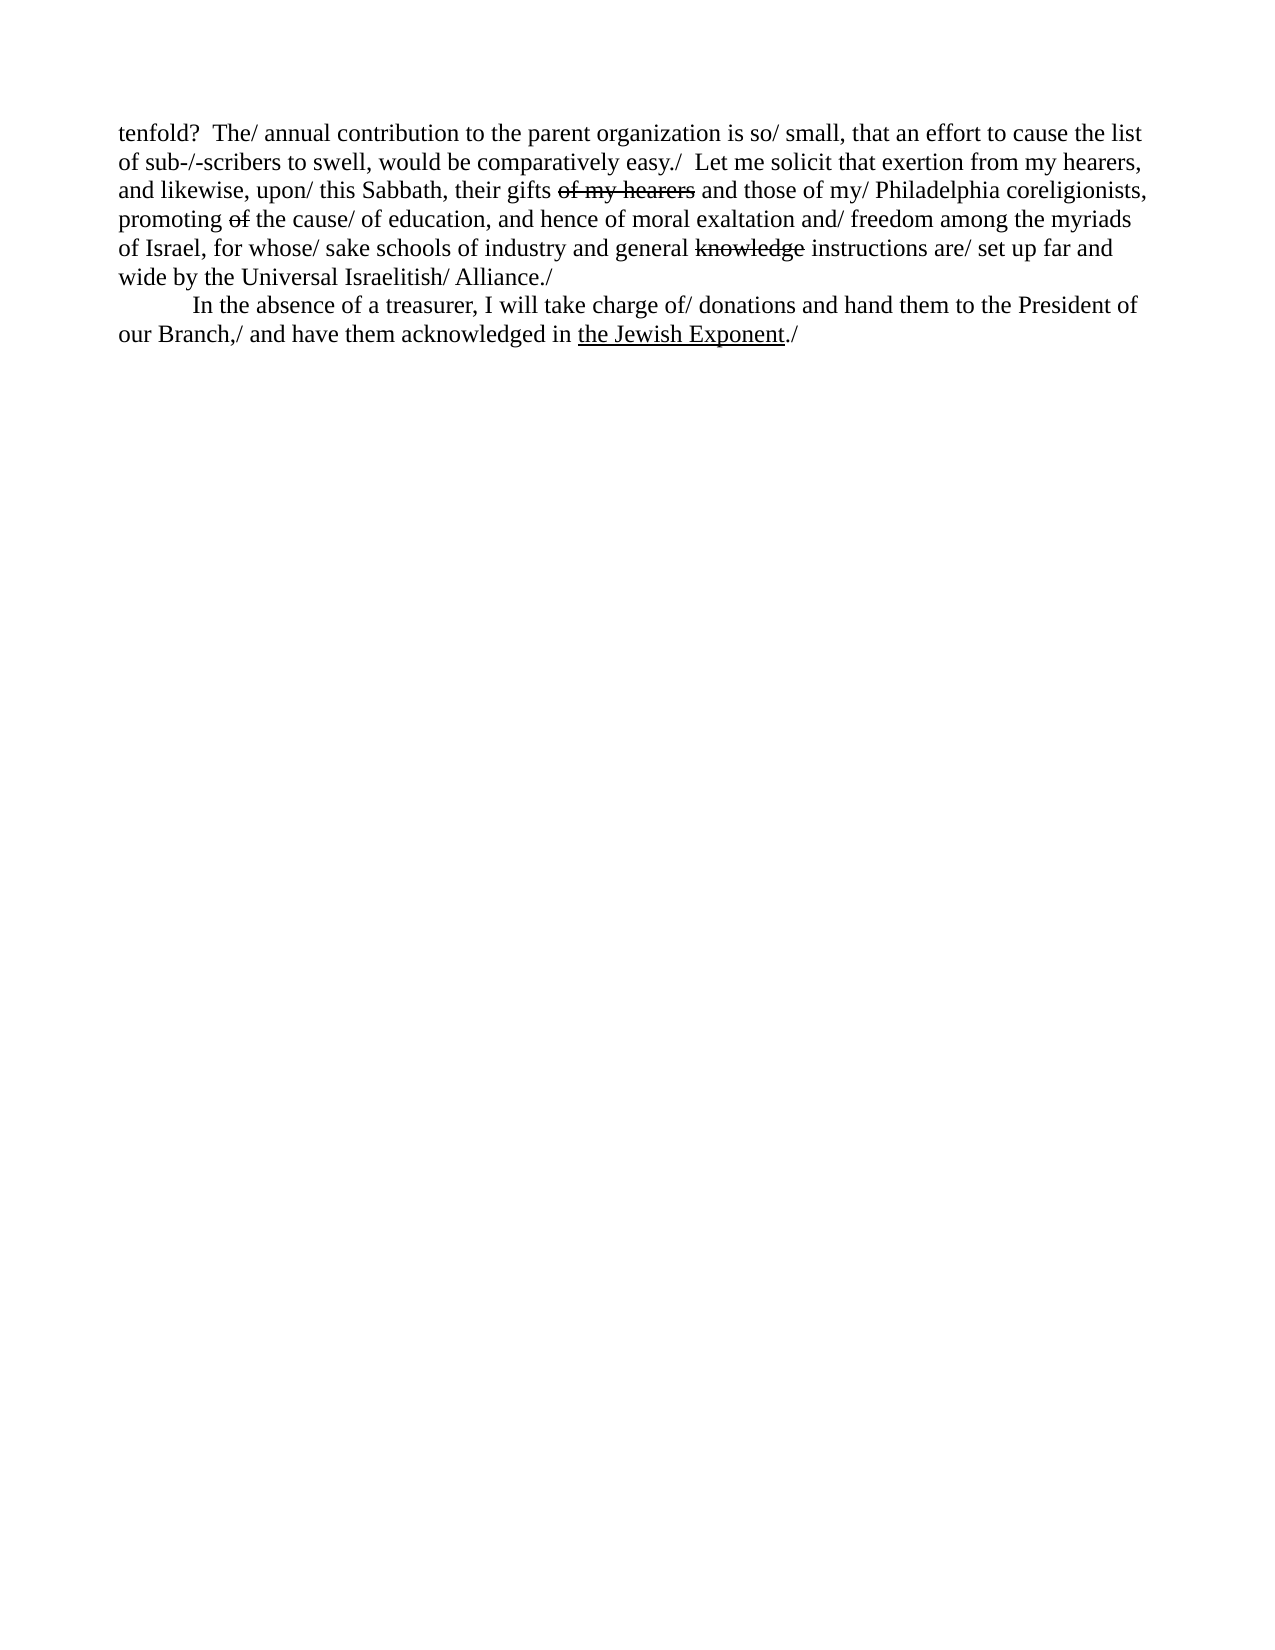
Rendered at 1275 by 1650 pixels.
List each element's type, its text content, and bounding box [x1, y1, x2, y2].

text tenfold? The/ annual contribution to the parent organization is so/ small, that an effort to cause the list of sub-/-scribers to swell, would be comparatively easy./ Let me solicit that exertion from my hearers, and likewise, upon/ this Sabbath, their gifts of my hearers and those of my/ Philadelphia coreligionists, promoting of the cause/ of education, and hence of moral exaltation and/ freedom among the myriads of Israel, for whose/ sake schools of industry and general knowledge instructions are/ set up far and wide by the Universal Israelitish/ Alliance./ [118, 118, 1157, 291]
text In the absence of a treasurer, I will take charge of/ donations and hand them to the President of our Branch,/ and have them acknowledged in the Jewish Exponent./ [118, 291, 1157, 348]
